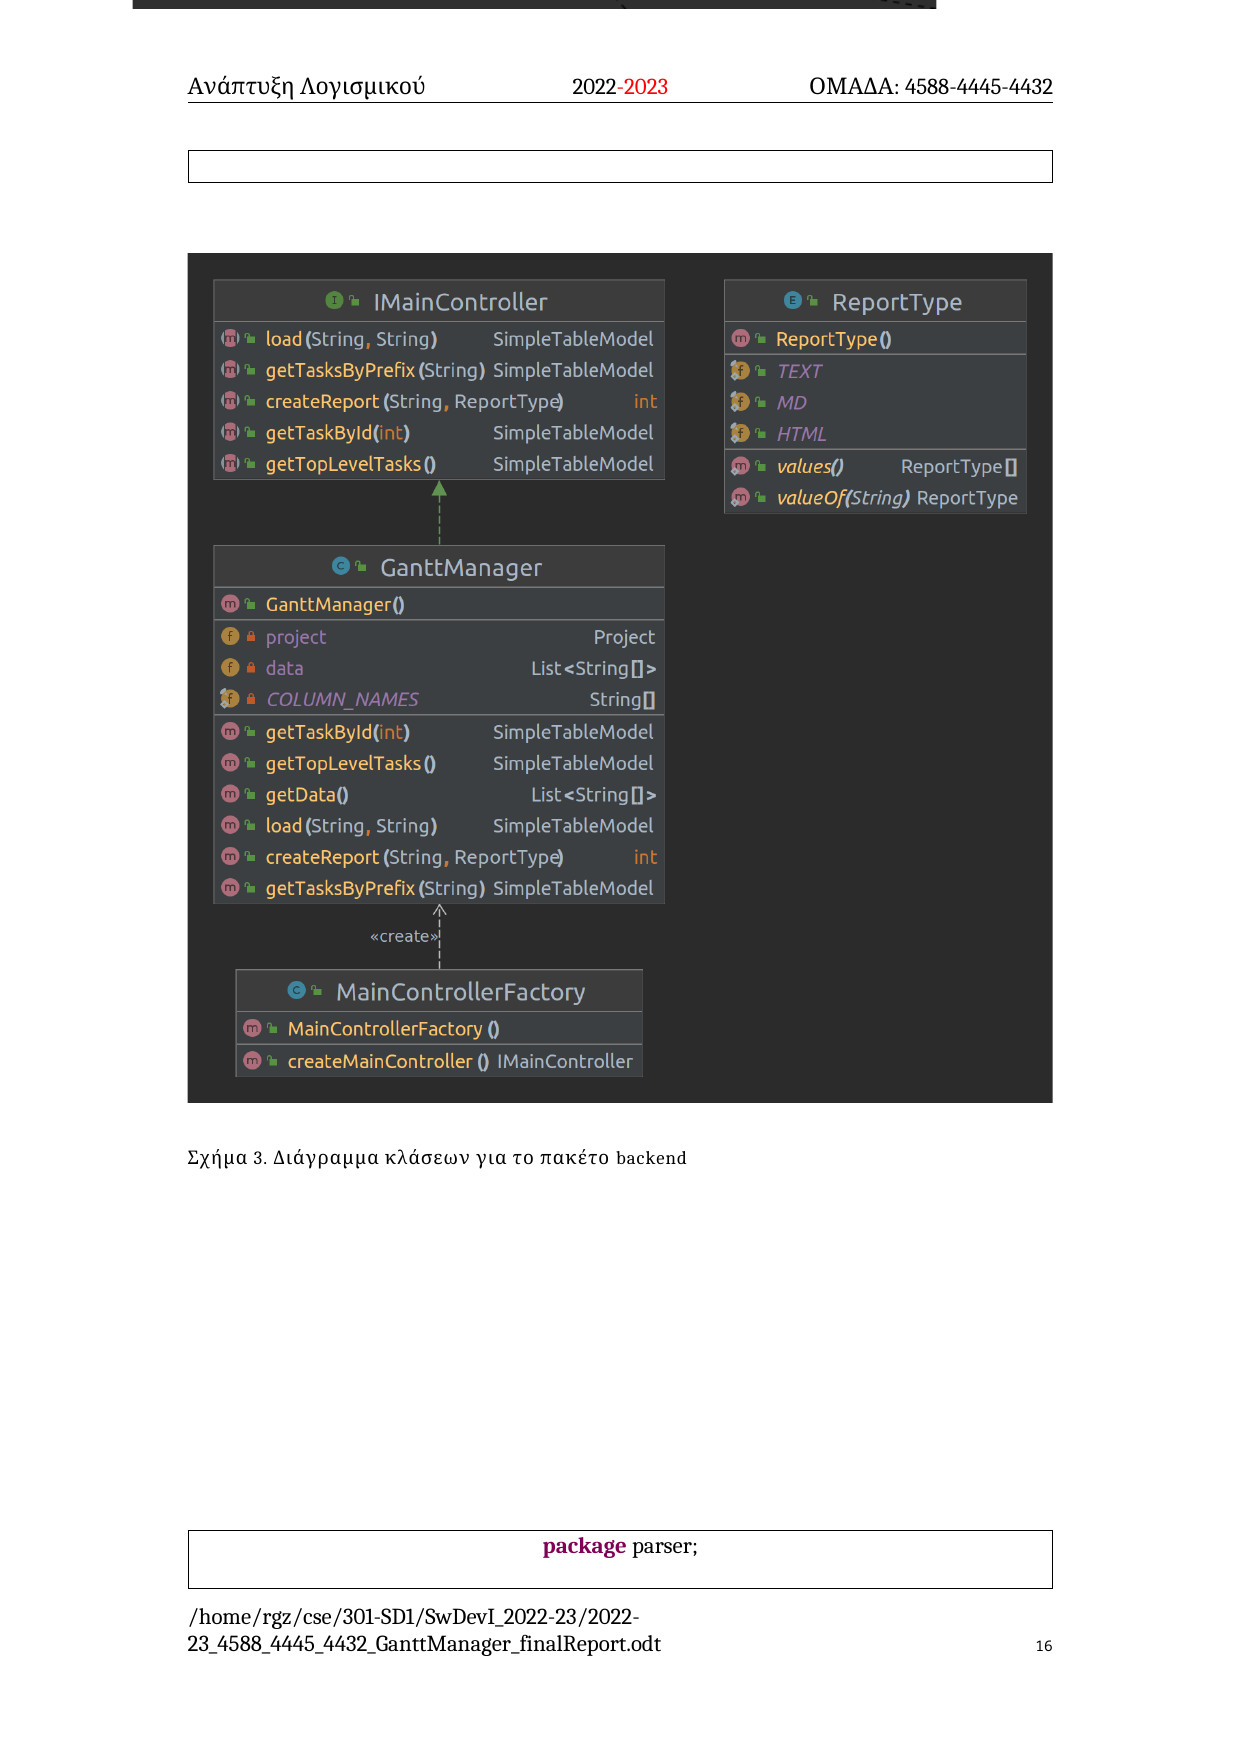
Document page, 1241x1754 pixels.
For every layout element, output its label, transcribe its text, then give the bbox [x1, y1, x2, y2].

text package parser; [189, 1531, 1052, 1559]
text Σχήμα 3. Διάγραμμα κλάσεων για το πακέτο backend [187, 1147, 1053, 1169]
picture [132, 0, 937, 9]
picture [187, 253, 1053, 1103]
